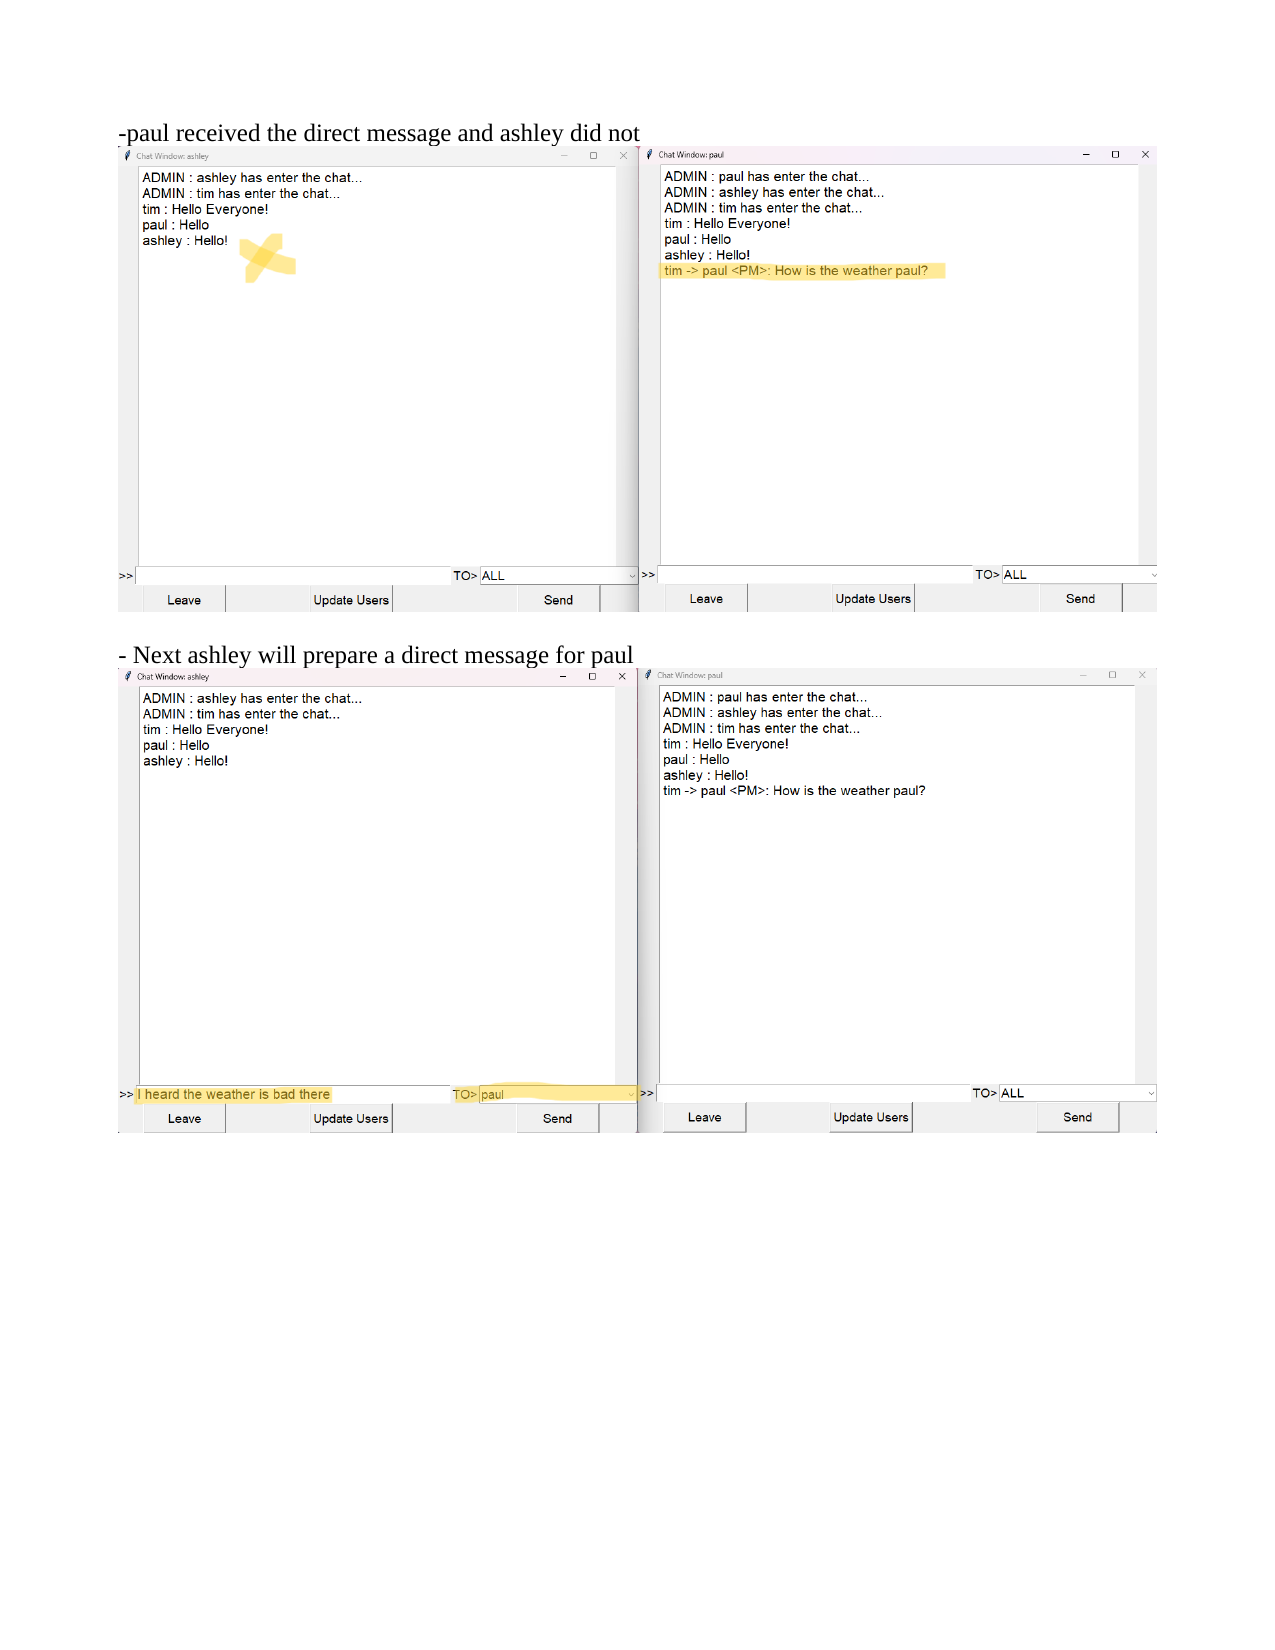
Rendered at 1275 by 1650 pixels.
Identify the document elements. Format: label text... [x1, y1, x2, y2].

picture [118, 668, 1157, 1133]
text -paul received the direct message and ashley did not [118, 118, 1157, 146]
text - Next ashley will prepare a direct message for paul [118, 640, 1157, 668]
picture [118, 146, 1157, 612]
